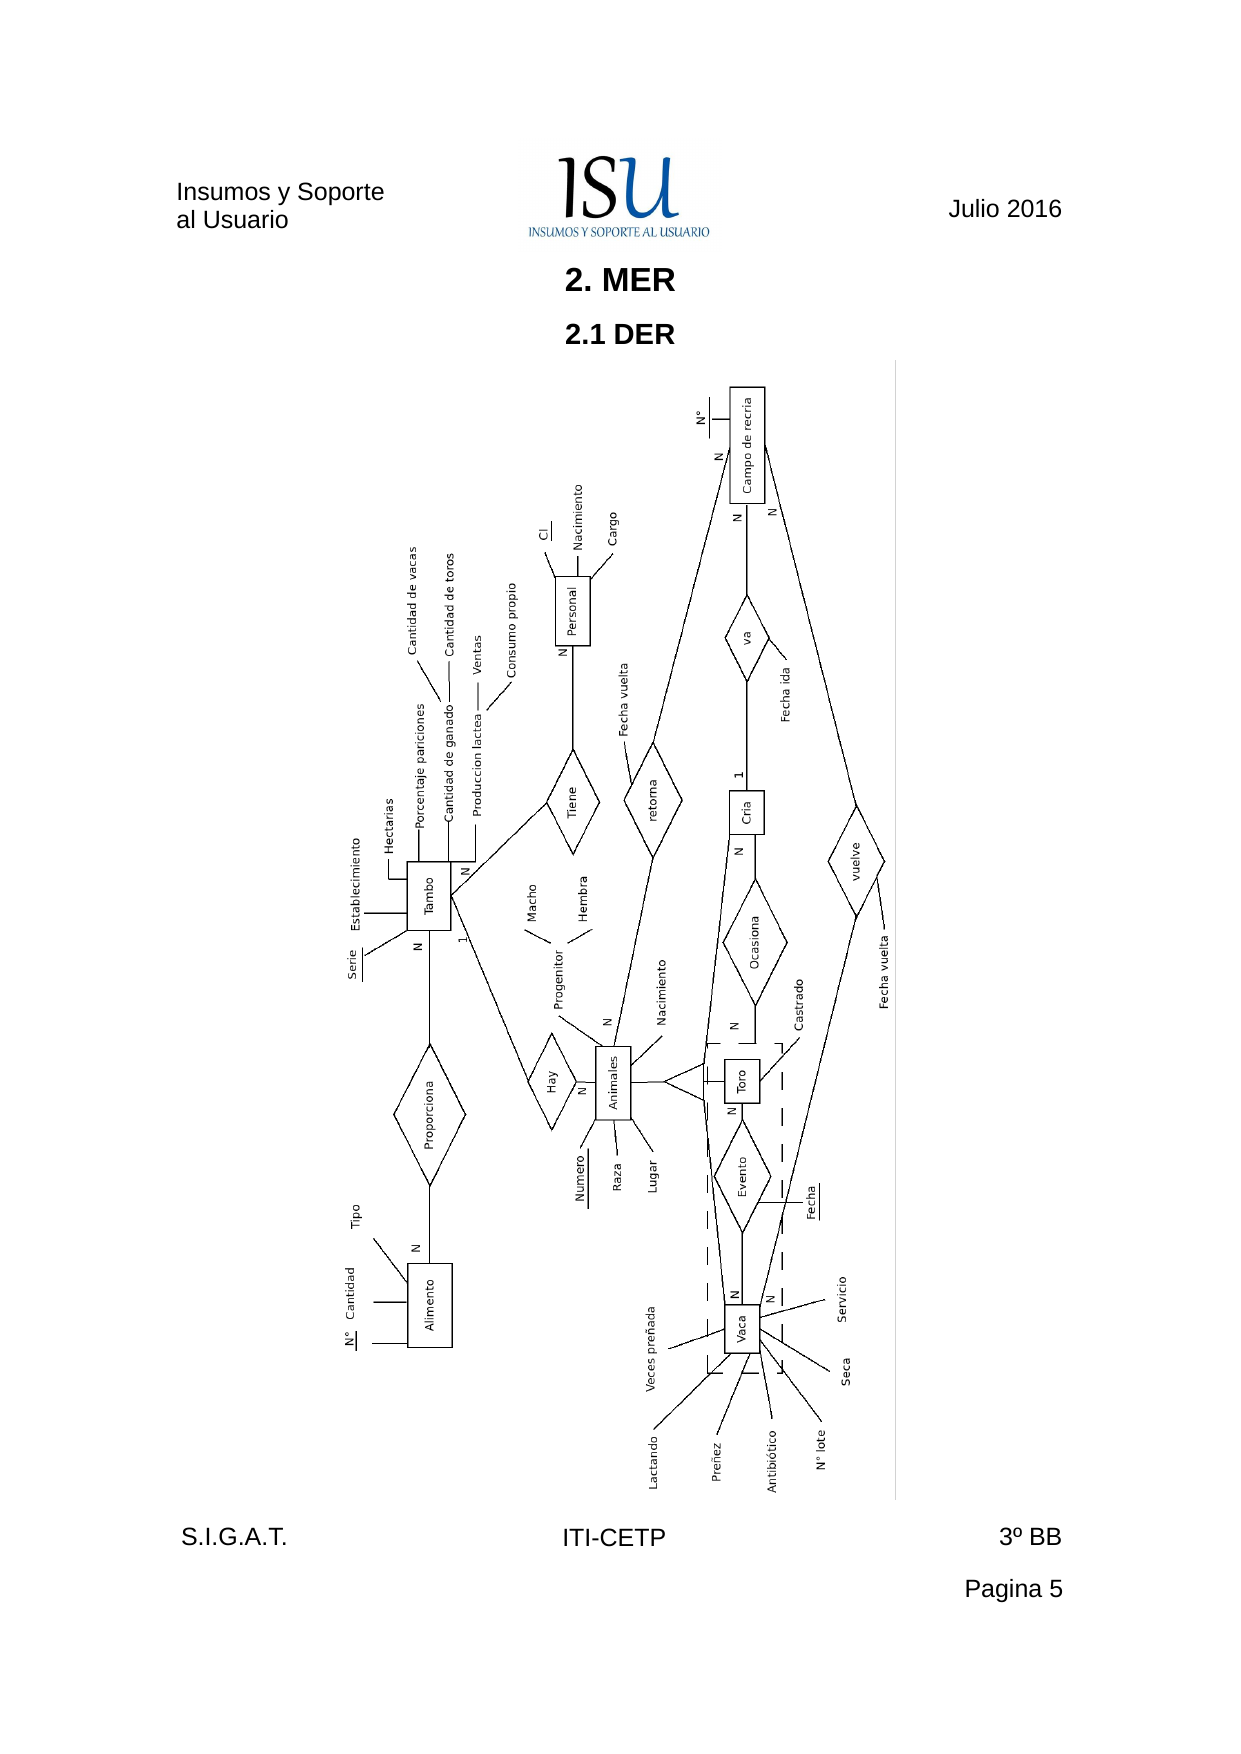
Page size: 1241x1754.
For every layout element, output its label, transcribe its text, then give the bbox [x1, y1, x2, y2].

picture [517, 138, 723, 252]
picture [328, 360, 896, 1500]
text 2.1 DER [177, 317, 1063, 351]
text 2. MER [177, 260, 1063, 298]
